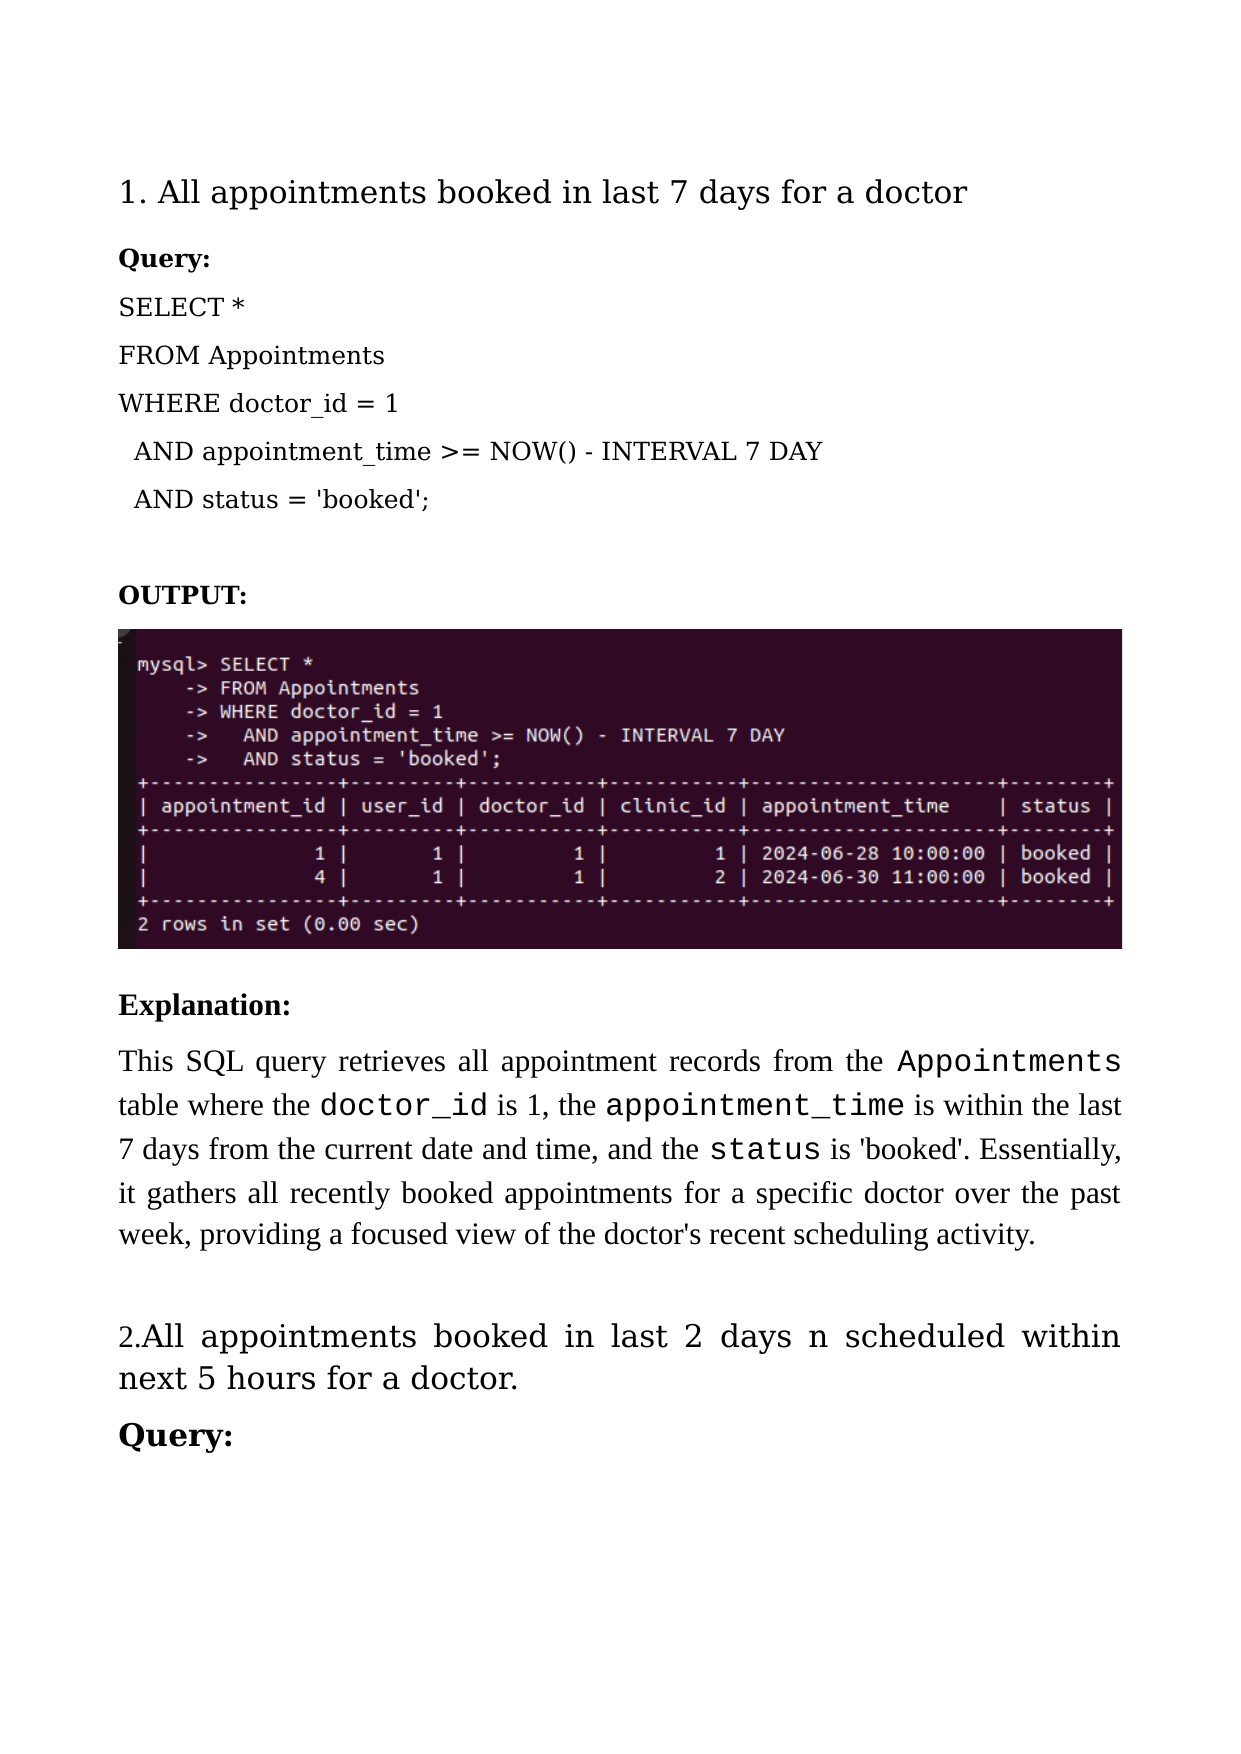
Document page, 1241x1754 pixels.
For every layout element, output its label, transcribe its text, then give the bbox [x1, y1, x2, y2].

text FROM Appointments [118, 341, 1122, 370]
text SELECT * [118, 293, 1122, 322]
text Explanation: [118, 949, 1122, 1022]
text Query: [118, 1417, 1122, 1454]
text 2.All appointments booked in last 2 days n scheduled within next 5 hours for a doctor. [118, 1319, 1122, 1397]
text AND status = 'booked'; [118, 485, 1122, 514]
text This SQL query retrieves all appointment records from the Appointments table where the doctor_id is 1, the appointment_time is within the last 7 days from the current date and time, and the status is 'booked'. Essentially, it gathers all recently booked appointments for a specific doctor over the past week, providing a focused view of the doctor's recent scheduling activity. [118, 1042, 1122, 1251]
text Query: [118, 211, 1122, 274]
text 1. All appointments booked in last 7 days for a doctor [118, 175, 1122, 211]
text WHERE doctor_id = 1 [118, 389, 1122, 418]
text AND appointment_time >= NOW() - INTERVAL 7 DAY [118, 437, 1122, 466]
text OUTPUT: [118, 581, 1122, 610]
picture [118, 629, 1123, 949]
